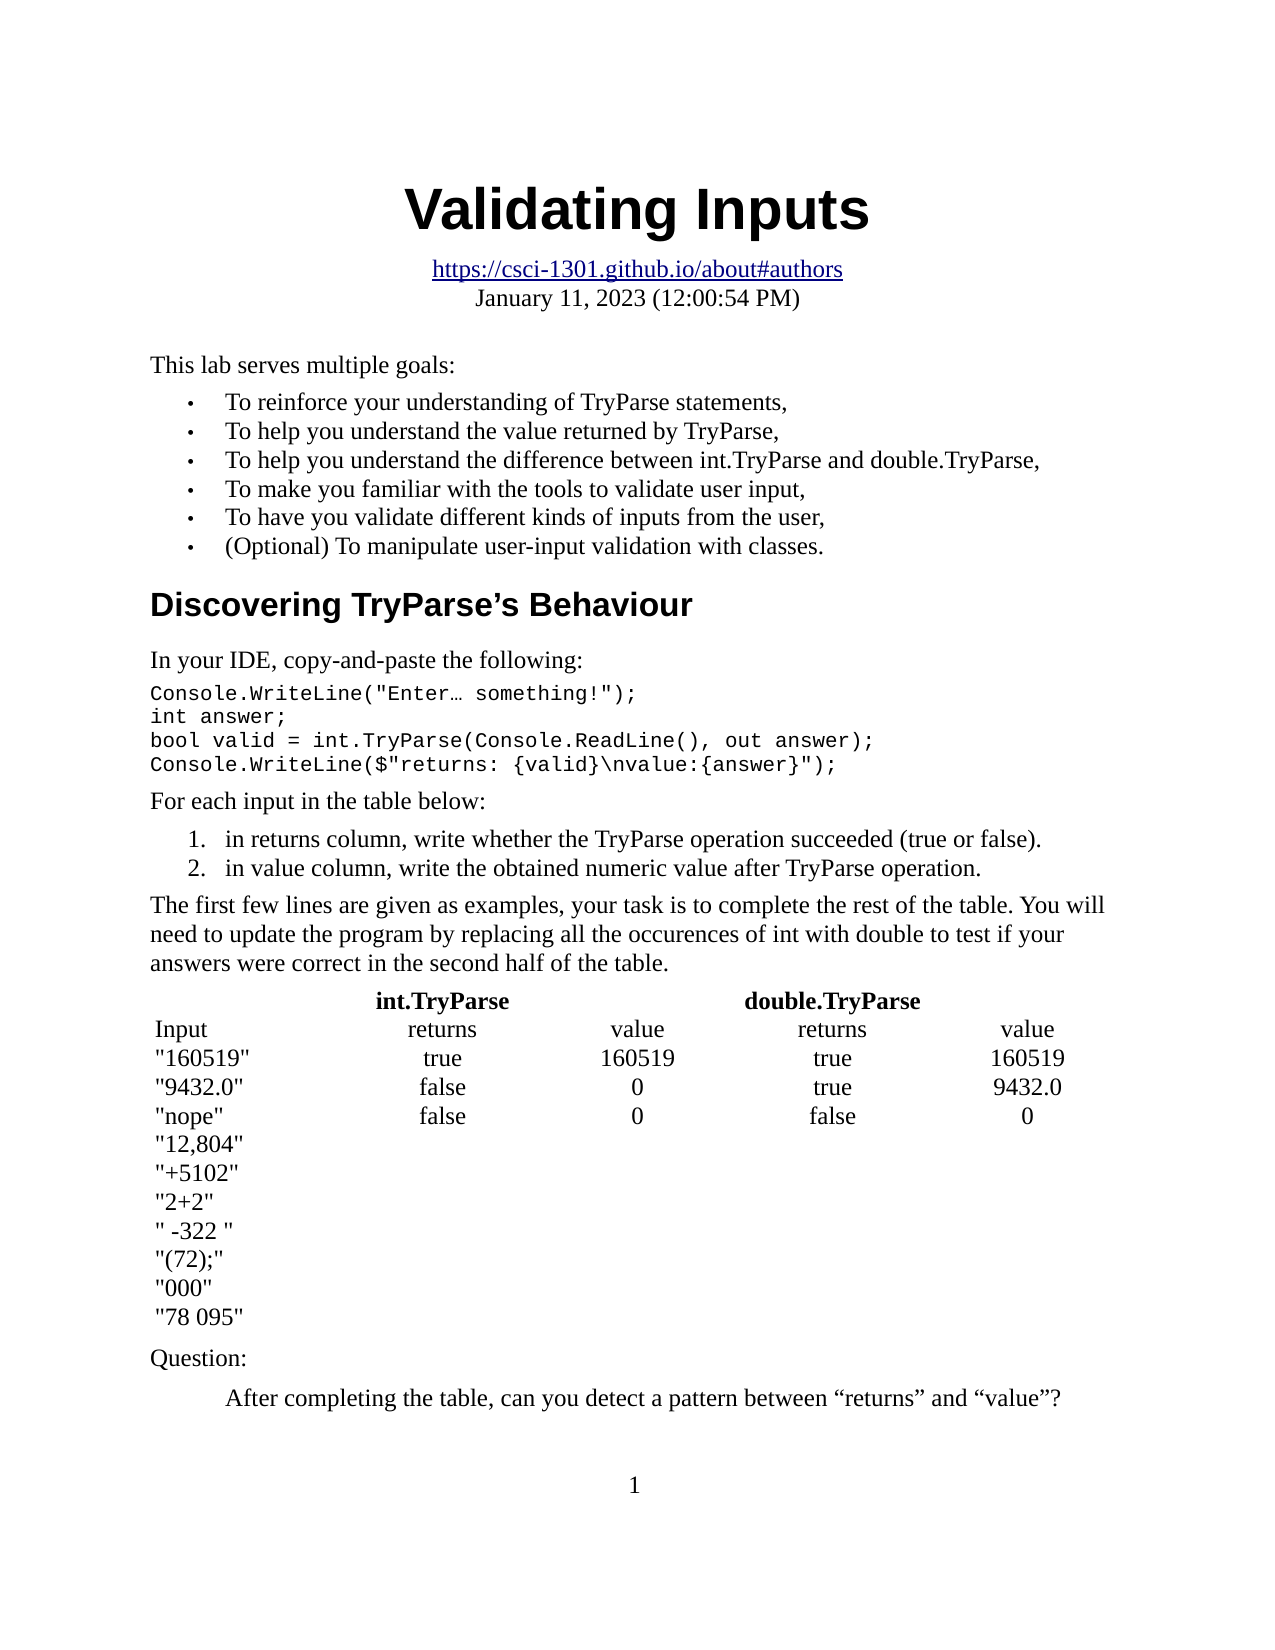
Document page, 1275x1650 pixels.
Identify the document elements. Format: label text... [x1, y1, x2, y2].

table_cell false [345, 1072, 540, 1101]
list To reinforce your understanding of TryParse statements, [187, 387, 1125, 416]
text After completing the table, can you detect a pattern between “returns” and “value”? [225, 1383, 1125, 1412]
text This lab serves multiple goals: [150, 350, 1125, 378]
table_cell [930, 1216, 1125, 1244]
table_cell 160519 [540, 1043, 735, 1072]
table_cell [735, 1245, 930, 1273]
text Console.WriteLine("Enter… something!"); [150, 683, 1125, 706]
text int answer; [150, 706, 1125, 730]
table_header [540, 986, 735, 1014]
subtitle Discovering TryParse’s Behaviour [150, 585, 1125, 624]
list (Optional) To manipulate user-input validation with classes. [187, 531, 1125, 560]
table_cell [345, 1216, 540, 1244]
table_cell "(72);" [150, 1245, 345, 1273]
table_cell [540, 1273, 735, 1302]
table_cell [735, 1302, 930, 1331]
table_cell [930, 1245, 1125, 1273]
text bool valid = int.TryParse(Console.ReadLine(), out answer); [150, 730, 1125, 754]
table_cell [345, 1273, 540, 1302]
table_cell [540, 1216, 735, 1244]
table_cell [540, 1245, 735, 1273]
table_cell [345, 1245, 540, 1273]
table_header [150, 986, 345, 1014]
table_cell returns [345, 1015, 540, 1043]
table_cell 160519 [930, 1043, 1125, 1072]
table_cell false [735, 1101, 930, 1129]
table_cell [540, 1187, 735, 1216]
table_cell 0 [930, 1101, 1125, 1129]
table_cell "2+2" [150, 1187, 345, 1216]
table_cell "000" [150, 1273, 345, 1302]
table_cell [735, 1273, 930, 1302]
table_cell true [735, 1043, 930, 1072]
table_cell [540, 1130, 735, 1158]
text In your IDE, copy-and-paste the following: [150, 645, 1125, 674]
table_cell 9432.0 [930, 1072, 1125, 1101]
title Validating Inputs [150, 175, 1125, 242]
table_cell "160519" [150, 1043, 345, 1072]
table_header [930, 986, 1125, 1014]
table_cell [345, 1302, 540, 1331]
text The first few lines are given as examples, your task is to complete the rest of the table. You will need to update the program by replacing all the occurences of int with double to test if your answers were correct in the second half of the table. [150, 891, 1125, 977]
list in value column, write the obtained numeric value after TryParse operation. [187, 853, 1125, 882]
table_cell [540, 1158, 735, 1187]
text Console.WriteLine($"returns: {valid}\nvalue:{answer}"); [150, 754, 1125, 777]
list To help you understand the value returned by TryParse, [187, 416, 1125, 445]
table_cell [735, 1158, 930, 1187]
table_cell "9432.0" [150, 1072, 345, 1101]
table_cell [930, 1187, 1125, 1216]
table_cell [345, 1130, 540, 1158]
table_cell [540, 1302, 735, 1331]
table_cell "nope" [150, 1101, 345, 1129]
table_cell [930, 1273, 1125, 1302]
table_cell value [930, 1015, 1125, 1043]
list in returns column, write whether the TryParse operation succeeded (true or false). [187, 824, 1125, 853]
table_cell returns [735, 1015, 930, 1043]
table_cell true [345, 1043, 540, 1072]
list To make you familiar with the tools to validate user input, [187, 474, 1125, 502]
table_cell [345, 1187, 540, 1216]
table_cell true [735, 1072, 930, 1101]
table_cell [735, 1187, 930, 1216]
table_cell [930, 1130, 1125, 1158]
text Question: [150, 1343, 1125, 1371]
table_cell "12,804" [150, 1130, 345, 1158]
table_cell [735, 1216, 930, 1244]
table_cell " -322 " [150, 1216, 345, 1244]
text January 11, 2023 (12:00:54 PM) [150, 283, 1125, 312]
table_cell "78 095" [150, 1302, 345, 1331]
table_cell 0 [540, 1101, 735, 1129]
text For each input in the table below: [150, 786, 1125, 815]
list To help you understand the difference between int.TryParse and double.TryParse, [187, 445, 1125, 474]
table_cell "+5102" [150, 1158, 345, 1187]
table_cell [930, 1302, 1125, 1331]
table_cell [735, 1130, 930, 1158]
table_header int.TryParse [345, 986, 540, 1014]
table_cell [345, 1158, 540, 1187]
table_cell value [540, 1015, 735, 1043]
table_cell false [345, 1101, 540, 1129]
table_cell [930, 1158, 1125, 1187]
table_cell 0 [540, 1072, 735, 1101]
list To have you validate different kinds of inputs from the user, [187, 502, 1125, 531]
table_cell Input [150, 1015, 345, 1043]
text https://csci-1301.github.io/about#authors [150, 254, 1125, 283]
table_header double.TryParse [735, 986, 930, 1014]
